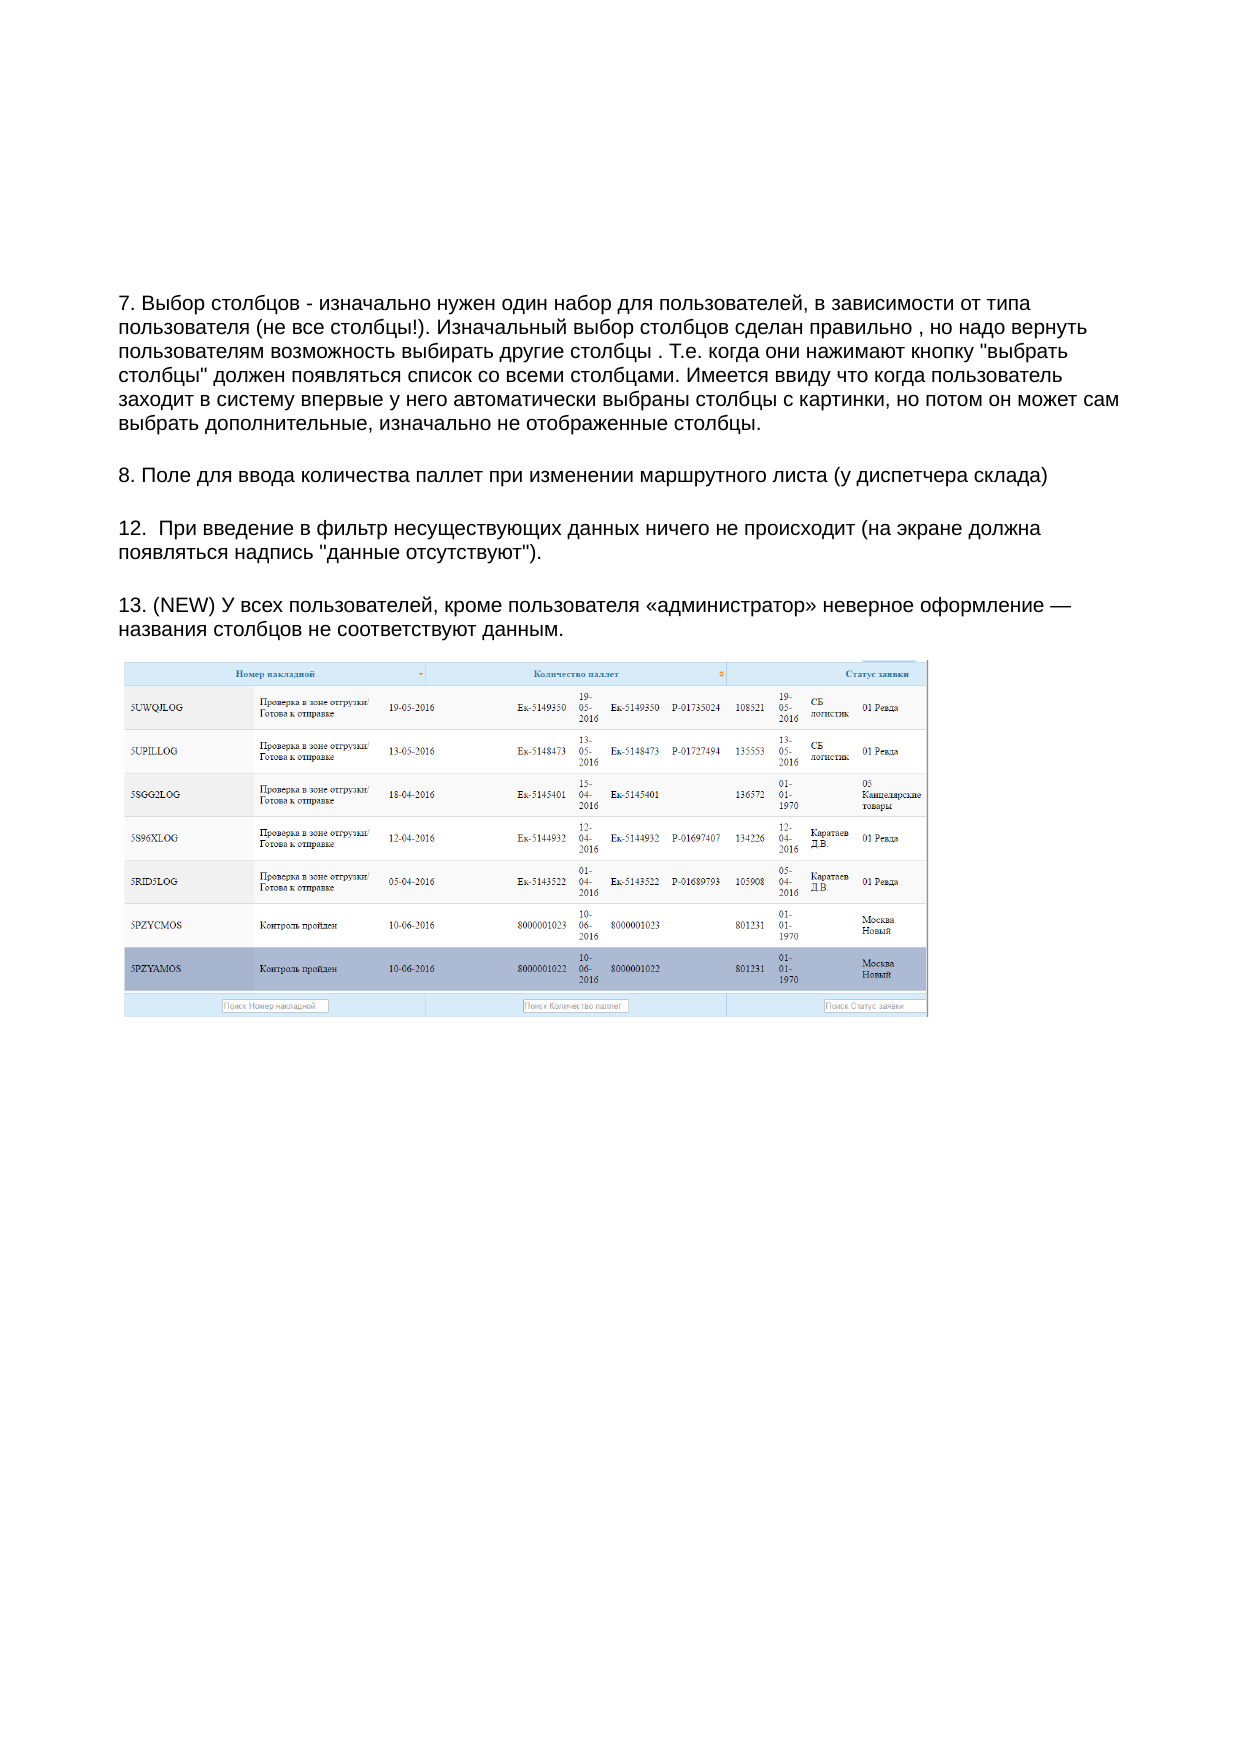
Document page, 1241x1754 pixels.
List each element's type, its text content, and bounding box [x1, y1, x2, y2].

text 13. (NEW) У всех пользователей, кроме пользователя «администратор» неверное оформление — названия столбцов не соответствуют данным. [118, 592, 1122, 1017]
text 7. Выбор столбцов - изначально нужен один набор для пользователей, в зависимости от типа пользователя (не все столбцы!). Изначальный выбор столбцов сделан правильно , но надо вернуть пользователям возможность выбирать другие столбцы . Т.е. когда они нажимают кнопку "выбрать столбцы" должен появляться список со всеми столбцами. Имеется ввиду что когда пользователь заходит в систему впервые у него автоматически выбраны столбцы с картинки, но потом он может сам выбрать дополнительные, изначально не отображенные столбцы. [118, 291, 1122, 434]
text 8. Поле для ввода количества паллет при изменении маршрутного листа (у диспетчера склада) [118, 463, 1122, 487]
picture [121, 660, 929, 1017]
text 12. При введение в фильтр несуществующих данных ничего не происходит (на экране должна появляться надпись "данные отсутствуют"). [118, 516, 1122, 564]
